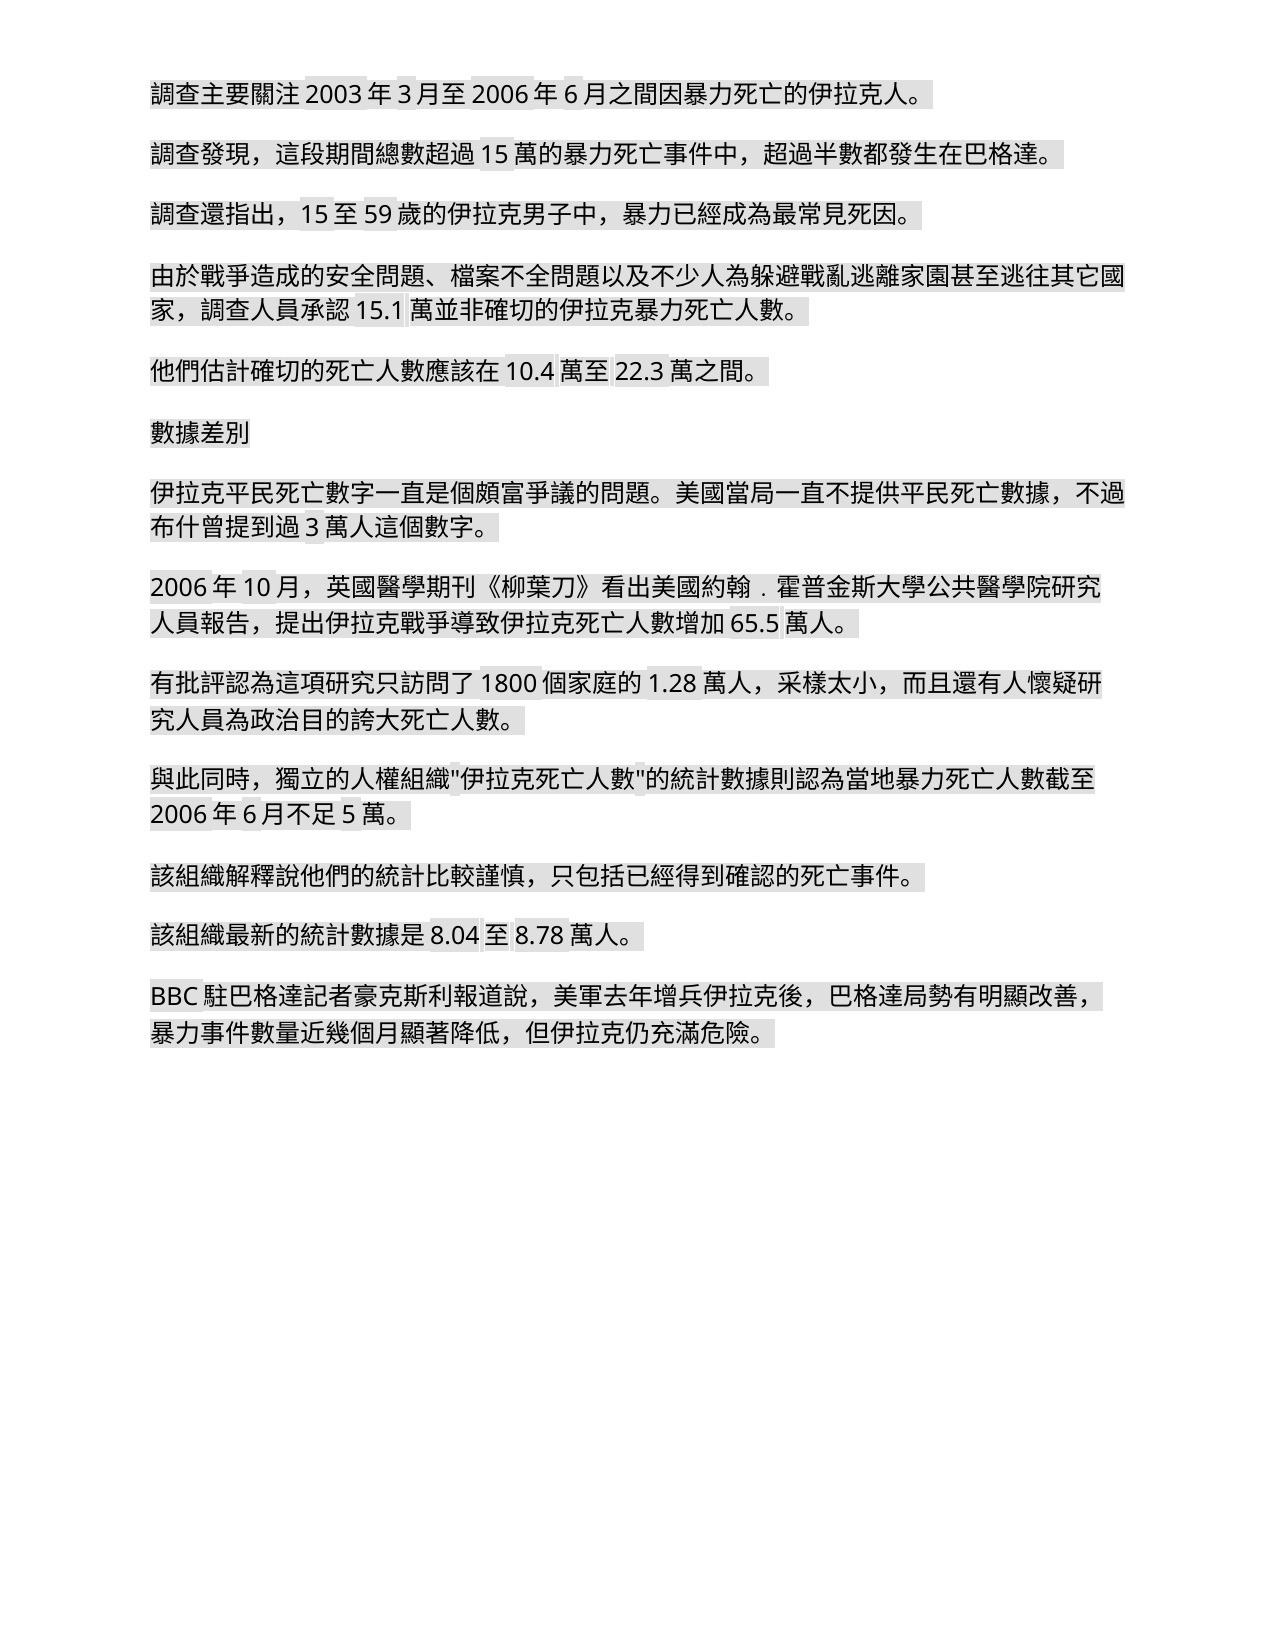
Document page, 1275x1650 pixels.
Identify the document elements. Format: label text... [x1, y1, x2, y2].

text 該組織最新的統計數據是8.04至8.78萬人。 [150, 917, 1125, 952]
text BBC駐巴格達記者豪克斯利報道說，美軍去年增兵伊拉克後，巴格達局勢有明顯改善，暴力事件數量近幾個月顯著降低，但伊拉克仍充滿危險。 [150, 977, 1125, 1048]
text 調查發現，這段期間總數超過15萬的暴力死亡事件中，超過半數都發生在巴格達。 [150, 135, 1125, 171]
text 由於戰爭造成的安全問題、檔案不全問題以及不少人為躲避戰亂逃離家園甚至逃往其它國家，調查人員承認15.1萬並非確切的伊拉克暴力死亡人數。 [150, 256, 1125, 327]
text 2006年10月，英國醫學期刊《柳葉刀》看出美國約翰﹒霍普金斯大學公共醫學院研究人員報告，提出伊拉克戰爭導致伊拉克死亡人數增加65.5萬人。 [150, 569, 1125, 639]
text 數據差別 [150, 412, 1125, 448]
text 他們估計確切的死亡人數應該在10.4萬至22.3萬之間。 [150, 352, 1125, 387]
text 該組織解釋說他們的統計比較謹慎，只包括已經得到確認的死亡事件。 [150, 856, 1125, 892]
text 調查主要關注2003年3月至2006年6月之間因暴力死亡的伊拉克人。 [150, 75, 1125, 110]
text 伊拉克平民死亡數字一直是個頗富爭議的問題。美國當局一直不提供平民死亡數據，不過布什曾提到過3萬人這個數字。 [150, 473, 1125, 544]
text 調查還指出，15至59歲的伊拉克男子中，暴力已經成為最常見死因。 [150, 196, 1125, 231]
text 有批評認為這項研究只訪問了1800個家庭的1.28萬人，采樣太小，而且還有人懷疑研究人員為政治目的誇大死亡人數。 [150, 664, 1125, 735]
text 與此同時，獨立的人權組織"伊拉克死亡人數"的統計數據則認為當地暴力死亡人數截至2006年6月不足5萬。 [150, 760, 1125, 831]
